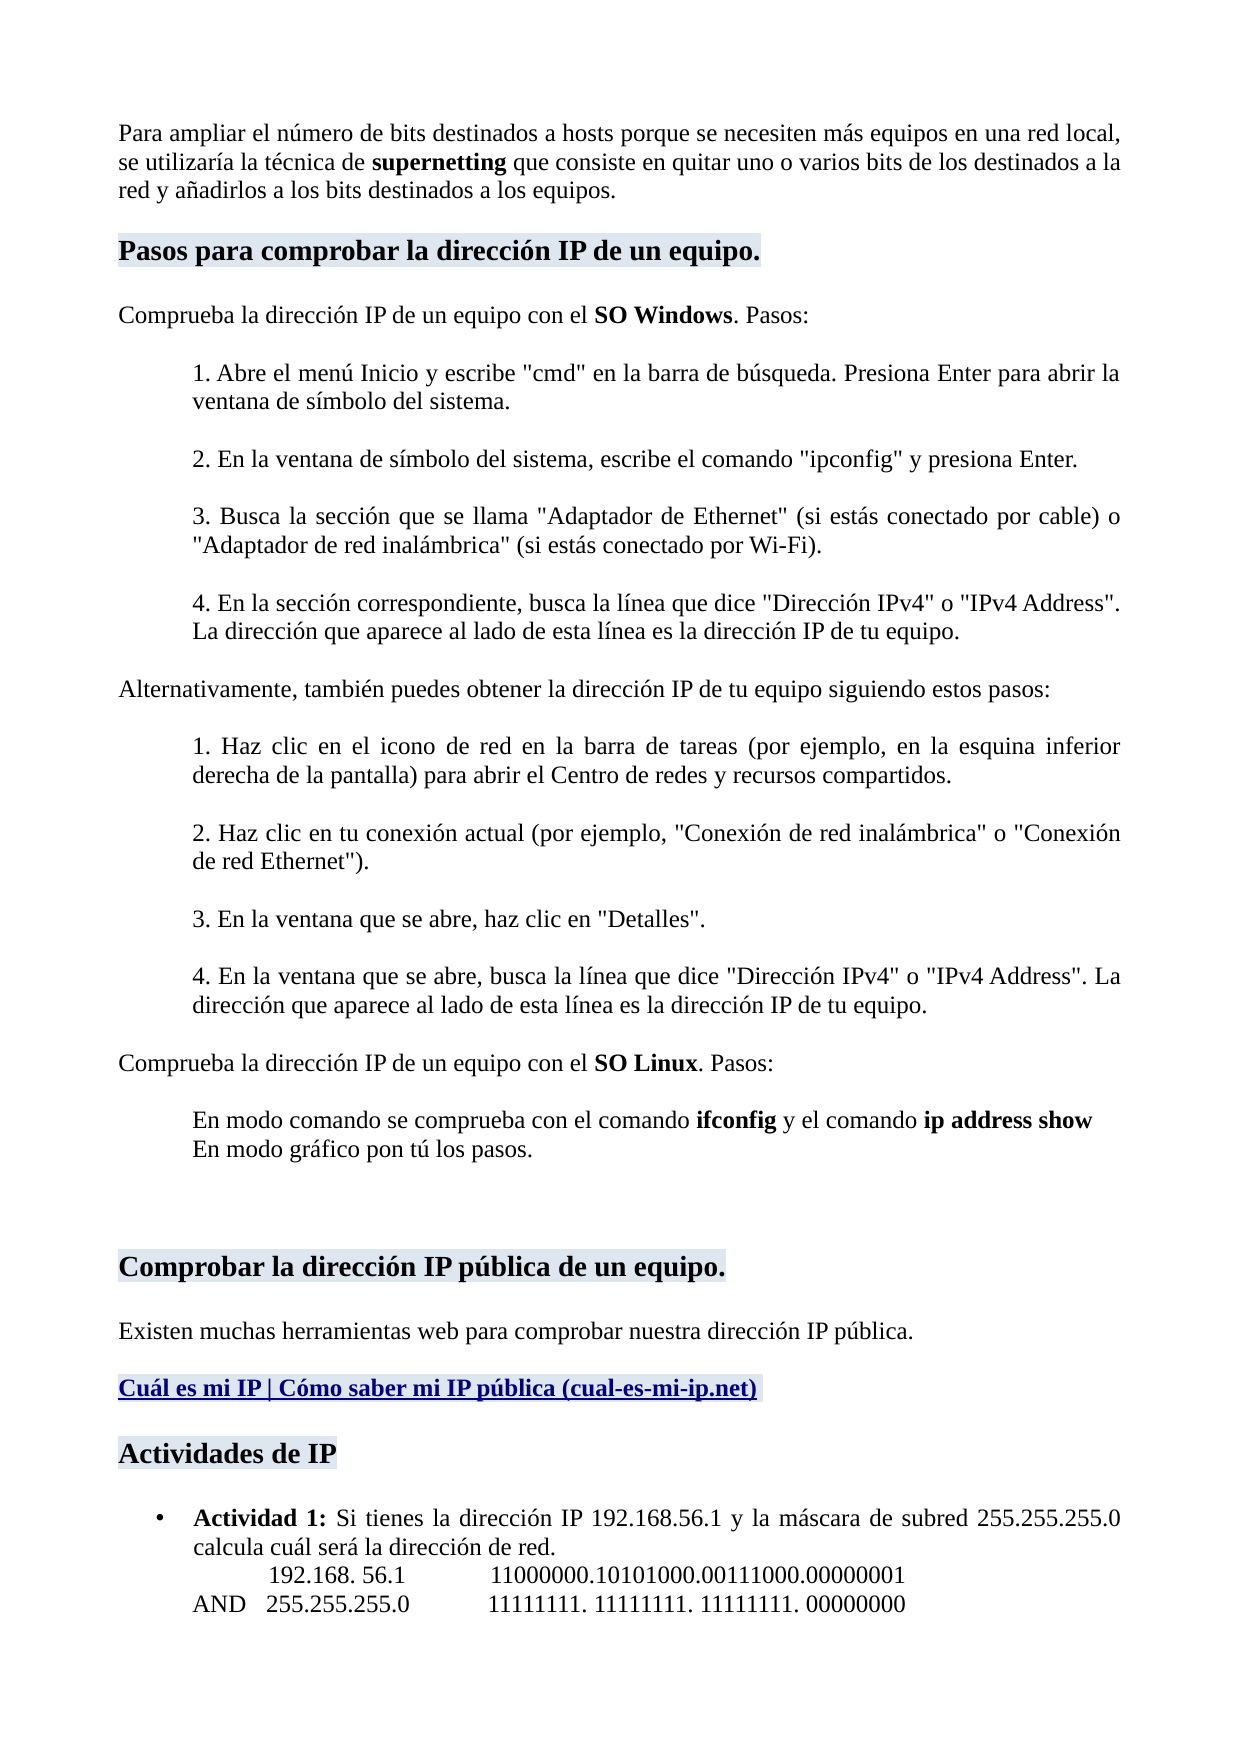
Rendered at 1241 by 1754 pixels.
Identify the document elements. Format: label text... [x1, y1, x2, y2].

text Existen muchas herramientas web para comprobar nuestra dirección IP pública. [118, 1316, 1122, 1345]
text Actividades de IP [118, 1436, 1122, 1469]
list Actividad 1: Si tienes la dirección IP 192.168.56.1 y la máscara de subred 255.255.255.0 calcula cuál será la dirección de red. [156, 1503, 1122, 1560]
text Pasos para comprobar la dirección IP de un equipo. [118, 233, 1122, 267]
text 3. Busca la sección que se llama "Adaptador de Ethernet" (si estás conectado por cable) o "Adaptador de red inalámbrica" (si estás conectado por Wi-Fi). [192, 501, 1122, 559]
text 4. En la ventana que se abre, busca la línea que dice "Dirección IPv4" o "IPv4 Address". La dirección que aparece al lado de esta línea es la dirección IP de tu equipo. [192, 961, 1122, 1019]
list 192.168. 56.1 11000000.10101000.00111000.00000001 [231, 1560, 1122, 1589]
text 4. En la sección correspondiente, busca la línea que dice "Dirección IPv4" o "IPv4 Address". La dirección que aparece al lado de esta línea es la dirección IP de tu equipo. [192, 588, 1122, 645]
text Comprobar la dirección IP pública de un equipo. [118, 1249, 1122, 1282]
text Comprueba la dirección IP de un equipo con el SO Windows. Pasos: [118, 300, 1122, 329]
text 2. Haz clic en tu conexión actual (por ejemplo, "Conexión de red inalámbrica" o "Conexión de red Ethernet"). [192, 818, 1122, 875]
text 3. En la ventana que se abre, haz clic en "Detalles". [192, 904, 1122, 933]
text En modo gráfico pon tú los pasos. [192, 1134, 1122, 1163]
text AND 255.255.255.0 11111111. 11111111. 11111111. 00000000 [118, 1589, 1122, 1618]
text Cuál es mi IP | Cómo saber mi IP pública (cual-es-mi-ip.net) [118, 1373, 1122, 1402]
text 1. Haz clic en el icono de red en la barra de tareas (por ejemplo, en la esquina inferior derecha de la pantalla) para abrir el Centro de redes y recursos compartidos. [192, 731, 1122, 789]
text 1. Abre el menú Inicio y escribe "cmd" en la barra de búsqueda. Presiona Enter para abrir la ventana de símbolo del sistema. [192, 358, 1122, 415]
text 2. En la ventana de símbolo del sistema, escribe el comando "ipconfig" y presiona Enter. [192, 444, 1122, 473]
text Alternativamente, también puedes obtener la dirección IP de tu equipo siguiendo estos pasos: [118, 674, 1122, 703]
text En modo comando se comprueba con el comando ifconfig y el comando ip address show [192, 1105, 1122, 1134]
text Para ampliar el número de bits destinados a hosts porque se necesiten más equipos en una red local, se utilizaría la técnica de supernetting que consiste en quitar uno o varios bits de los destinados a la red y añadirlos a los bits destinados a los equipos. [118, 118, 1122, 204]
text Comprueba la dirección IP de un equipo con el SO Linux. Pasos: [118, 1048, 1122, 1076]
